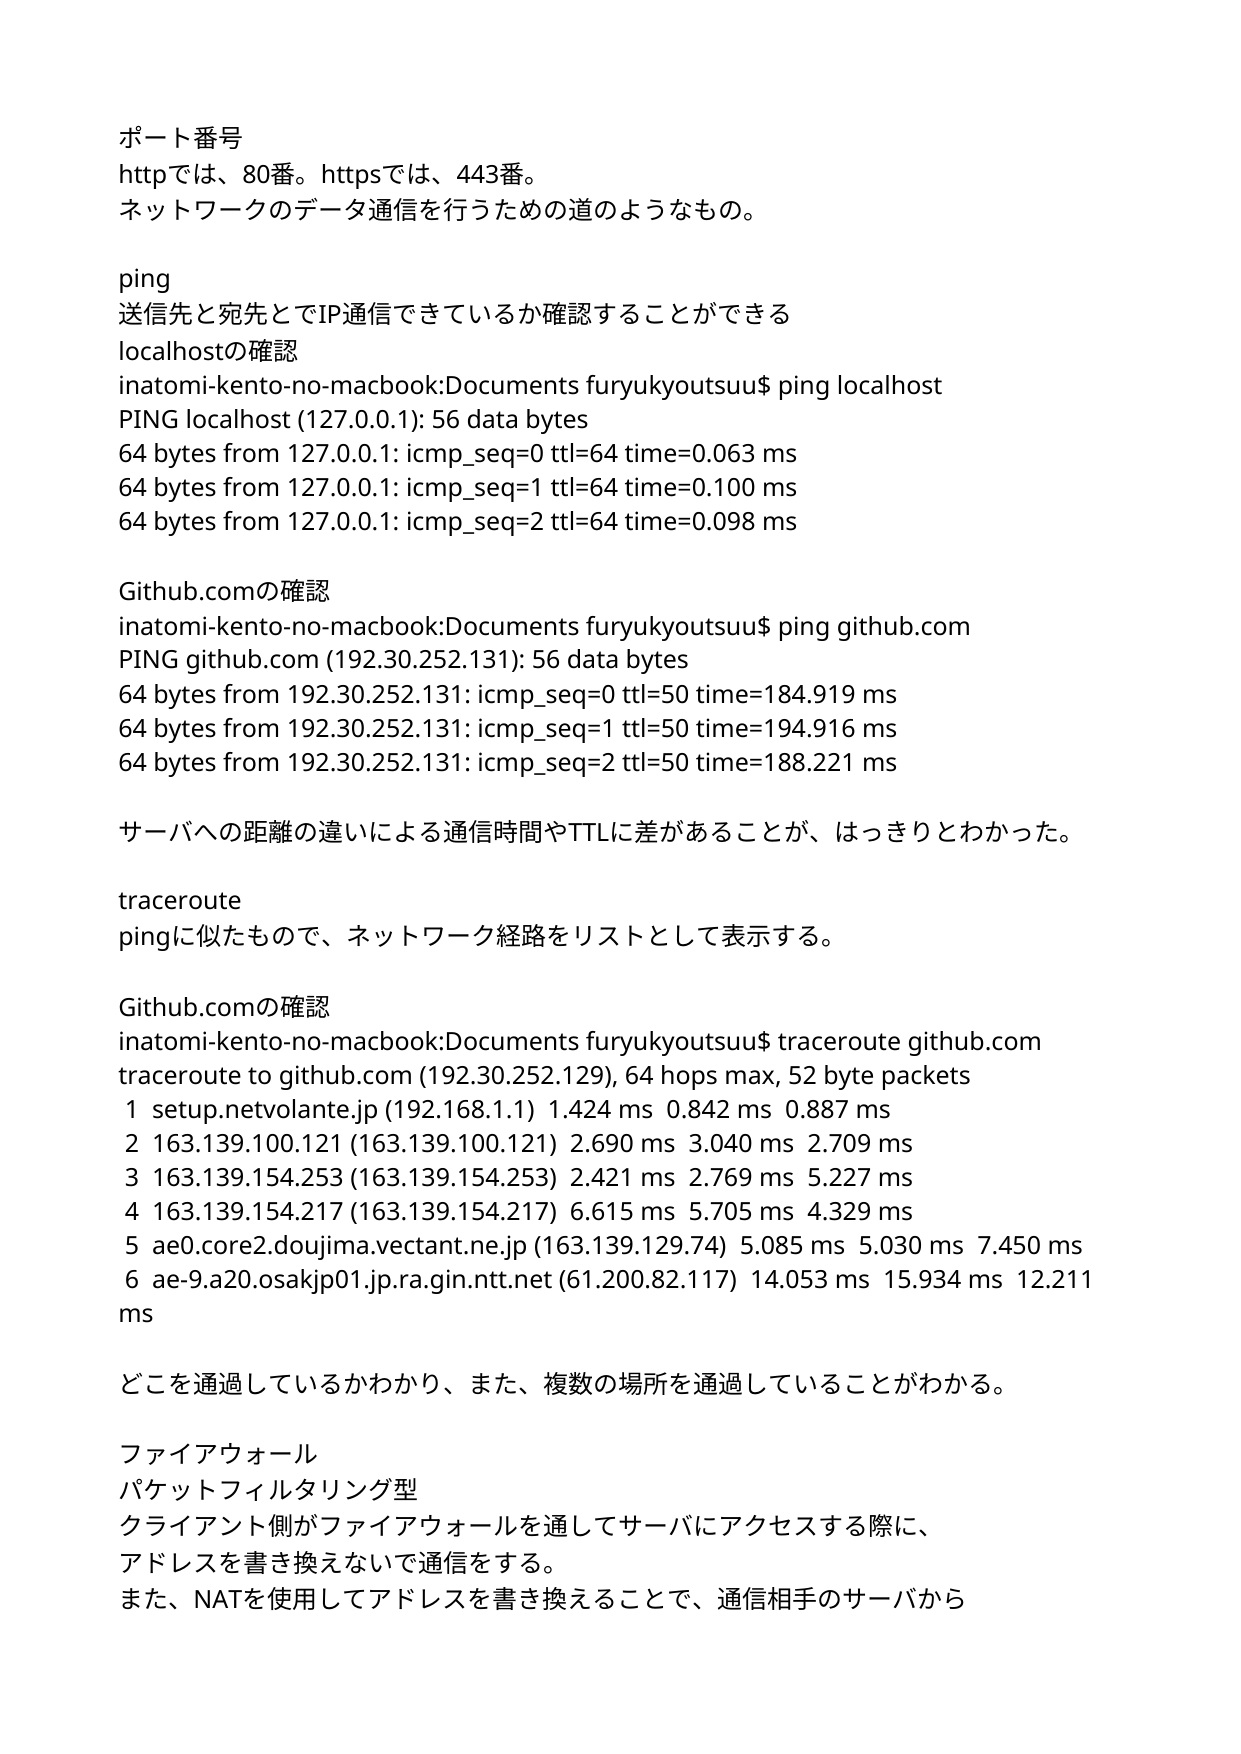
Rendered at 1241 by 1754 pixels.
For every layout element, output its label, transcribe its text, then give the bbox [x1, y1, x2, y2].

text localhostの確認 [118, 331, 1122, 367]
text inatomi-kento-no-macbook:Documents furyukyoutsuu$ ping localhost [118, 367, 1122, 402]
text 64 bytes from 192.30.252.131: icmp_seq=0 ttl=50 time=184.919 ms [118, 676, 1122, 710]
text traceroute to github.com (192.30.252.129), 64 hops max, 52 byte packets [118, 1057, 1122, 1092]
text inatomi-kento-no-macbook:Documents furyukyoutsuu$ ping github.com [118, 608, 1122, 642]
text 1 setup.netvolante.jp (192.168.1.1) 1.424 ms 0.842 ms 0.887 ms [118, 1092, 1122, 1126]
text 5 ae0.core2.doujima.vectant.ne.jp (163.139.129.74) 5.085 ms 5.030 ms 7.450 ms [118, 1228, 1122, 1262]
text 64 bytes from 192.30.252.131: icmp_seq=2 ttl=50 time=188.221 ms [118, 744, 1122, 778]
text ファイアウォール [118, 1434, 1122, 1471]
text ネットワークのデータ通信を行うための道のようなもの。 [118, 191, 1122, 227]
text パケットフィルタリング型 [118, 1471, 1122, 1507]
text サーバへの距離の違いによる通信時間やTTLに差があることが、はっきりとわかった。 [118, 812, 1122, 849]
text ping [118, 261, 1122, 295]
text 4 163.139.154.217 (163.139.154.217) 6.615 ms 5.705 ms 4.329 ms [118, 1194, 1122, 1228]
text httpでは、80番。httpsでは、443番。 [118, 154, 1122, 191]
text 64 bytes from 127.0.0.1: icmp_seq=0 ttl=64 time=0.063 ms [118, 436, 1122, 470]
text PING github.com (192.30.252.131): 56 data bytes [118, 642, 1122, 676]
text また、NATを使用してアドレスを書き換えることで、通信相手のサーバから [118, 1579, 1122, 1616]
text 64 bytes from 127.0.0.1: icmp_seq=1 ttl=64 time=0.100 ms [118, 470, 1122, 504]
text ポート番号 [118, 118, 1122, 154]
text 64 bytes from 127.0.0.1: icmp_seq=2 ttl=64 time=0.098 ms [118, 504, 1122, 538]
text 6 ae-9.a20.osakjp01.jp.ra.gin.ntt.net (61.200.82.117) 14.053 ms 15.934 ms 12.211 ms [118, 1262, 1122, 1330]
text どこを通過しているかわかり、また、複数の場所を通過していることがわかる。 [118, 1364, 1122, 1400]
text 3 163.139.154.253 (163.139.154.253) 2.421 ms 2.769 ms 5.227 ms [118, 1160, 1122, 1194]
text 送信先と宛先とでIP通信できているか確認することができる [118, 295, 1122, 331]
text pingに似たもので、ネットワーク経路をリストとして表示する。 [118, 917, 1122, 953]
text traceroute [118, 883, 1122, 917]
text Github.comの確認 [118, 572, 1122, 608]
text inatomi-kento-no-macbook:Documents furyukyoutsuu$ traceroute github.com [118, 1023, 1122, 1057]
text Github.comの確認 [118, 987, 1122, 1023]
text クライアント側がファイアウォールを通してサーバにアクセスする際に、 [118, 1507, 1122, 1543]
text アドレスを書き換えないで通信をする。 [118, 1543, 1122, 1579]
text 2 163.139.100.121 (163.139.100.121) 2.690 ms 3.040 ms 2.709 ms [118, 1126, 1122, 1160]
text PING localhost (127.0.0.1): 56 data bytes [118, 402, 1122, 436]
text 64 bytes from 192.30.252.131: icmp_seq=1 ttl=50 time=194.916 ms [118, 710, 1122, 744]
